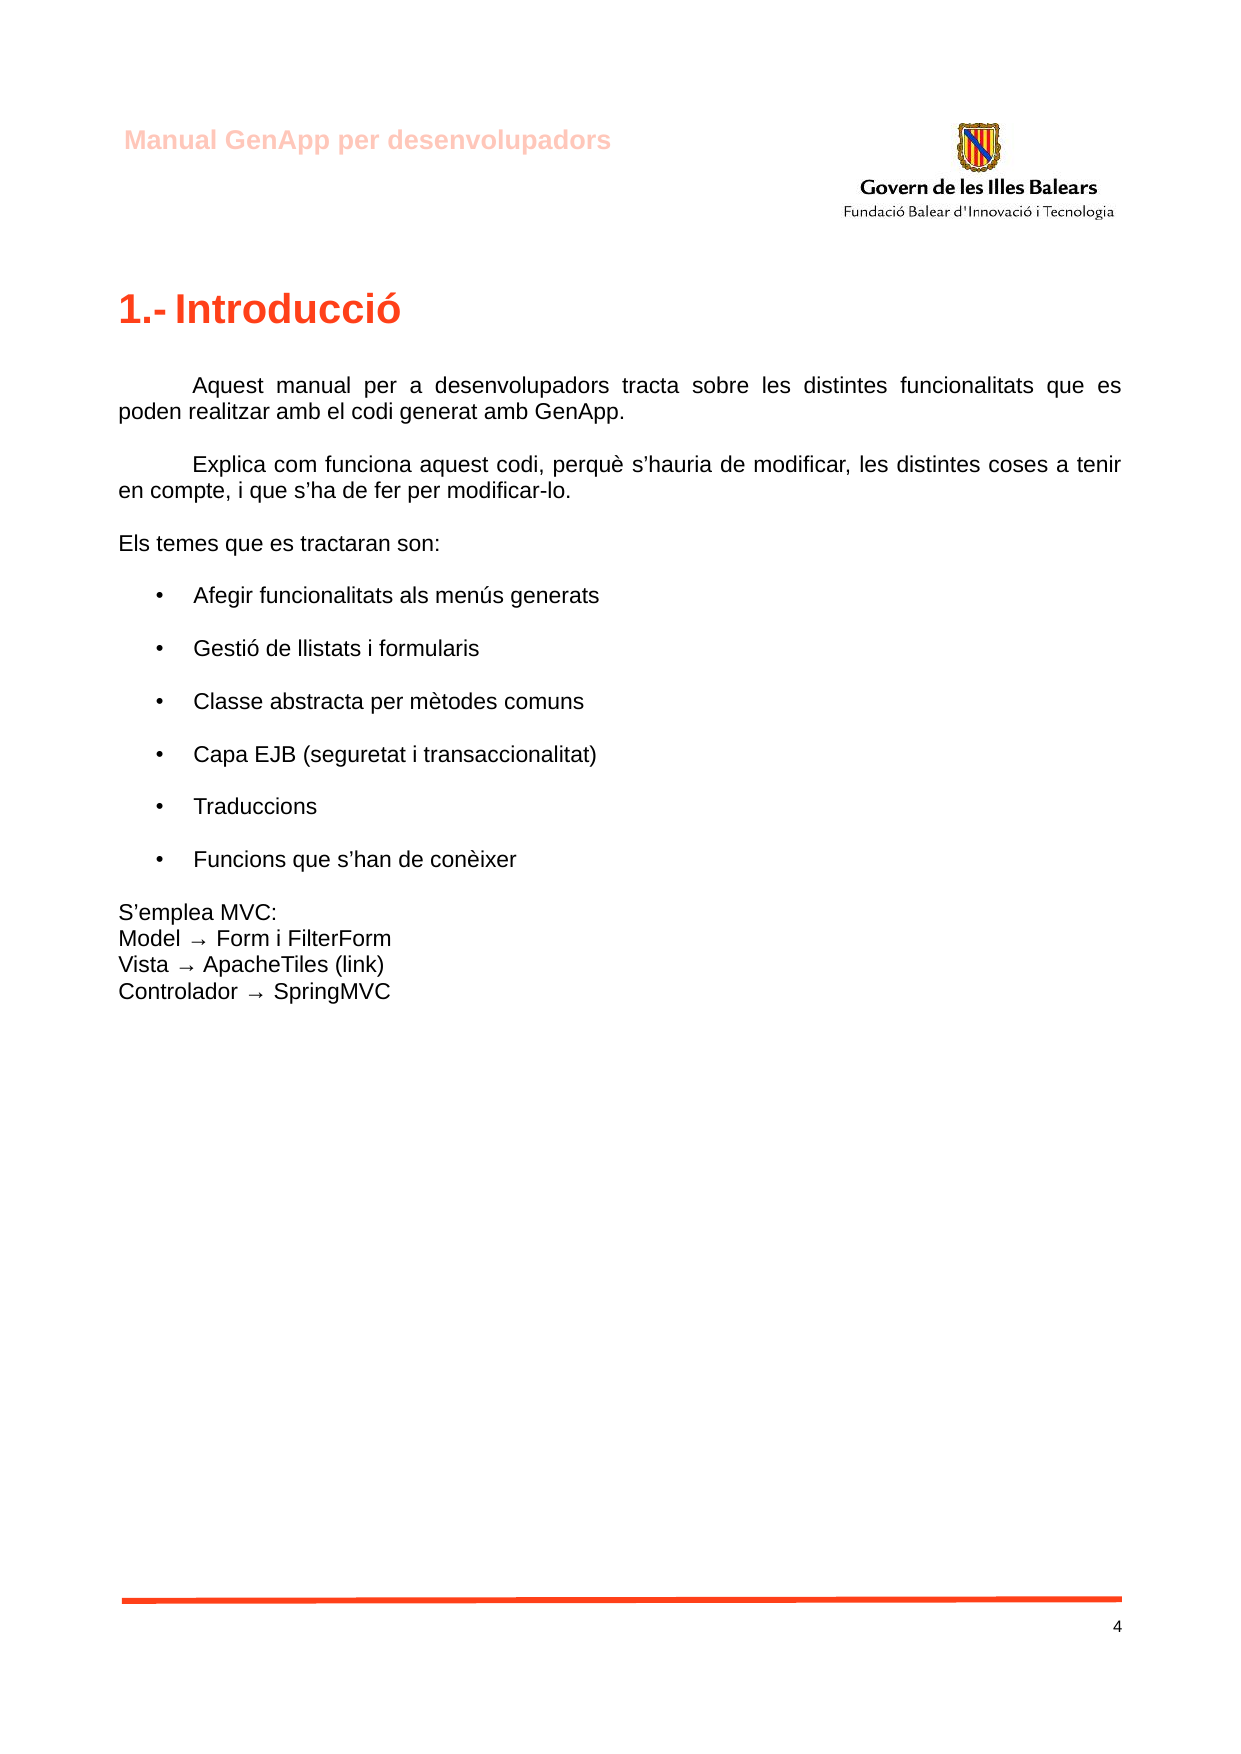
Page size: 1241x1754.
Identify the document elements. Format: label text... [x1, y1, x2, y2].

list Traduccions [156, 793, 1122, 820]
text Aquest manual per a desenvolupadors tracta sobre les distintes funcionalitats que es poden realitzar amb el codi generat amb GenApp. [118, 372, 1122, 424]
list Classe abstracta per mètodes comuns [156, 688, 1122, 714]
list Capa EJB (seguretat i transaccionalitat) [156, 741, 1122, 767]
list Afegir funcionalitats als menús generats [156, 582, 1122, 609]
text Vista → ApacheTiles (link) [118, 951, 1122, 978]
list Funcions que s’han de conèixer [156, 846, 1122, 872]
text Els temes que es tractaran son: [118, 530, 1122, 556]
text Model → Form i FilterForm [118, 925, 1122, 951]
list Gestió de llistats i formularis [156, 635, 1122, 662]
text Explica com funciona aquest codi, perquè s’hauria de modificar, les distintes coses a tenir en compte, i que s’ha de fer per modificar-lo. [118, 451, 1122, 503]
text Controlador → SpringMVC [118, 978, 1122, 1004]
text S’emplea MVC: [118, 899, 1122, 925]
picture [840, 123, 1117, 220]
subtitle Introducció [118, 285, 1122, 333]
